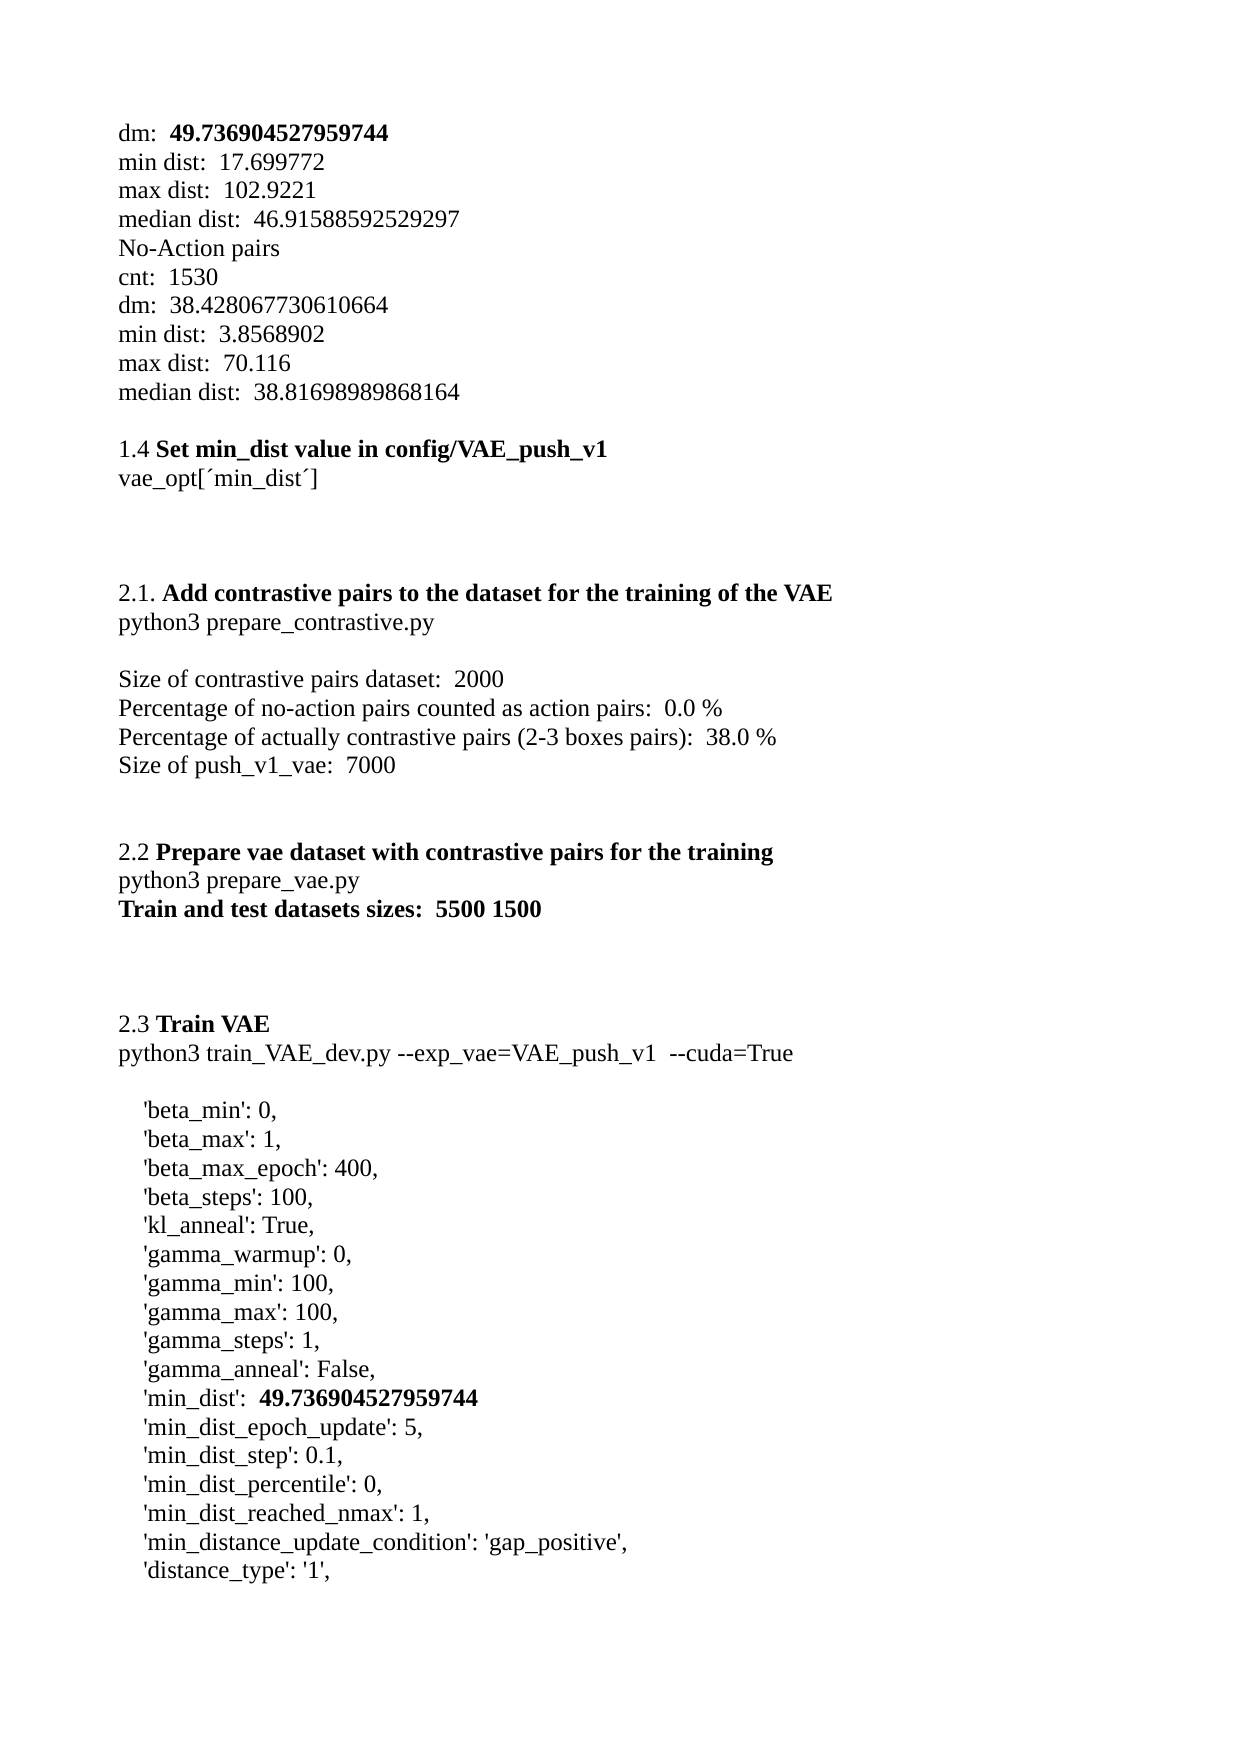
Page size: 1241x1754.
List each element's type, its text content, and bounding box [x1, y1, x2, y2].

text cnt: 1530 [118, 262, 1122, 291]
text median dist: 46.91588592529297 [118, 204, 1122, 233]
text 'beta_max': 1, [118, 1124, 1122, 1153]
text No-Action pairs [118, 233, 1122, 262]
text max dist: 70.116 [118, 348, 1122, 377]
text 'min_dist_percentile': 0, [118, 1469, 1122, 1498]
text Percentage of actually contrastive pairs (2-3 boxes pairs): 38.0 % [118, 722, 1122, 751]
text median dist: 38.81698989868164 [118, 377, 1122, 406]
text 'gamma_anneal': False, [118, 1354, 1122, 1383]
text 'min_distance_update_condition': 'gap_positive', [118, 1527, 1122, 1556]
text min dist: 17.699772 [118, 147, 1122, 176]
text 'distance_type': '1', [118, 1556, 1122, 1584]
text 2.3 Train VAE [118, 1009, 1122, 1038]
text dm: 49.736904527959744 [118, 118, 1122, 147]
text Train and test datasets sizes: 5500 1500 [118, 894, 1122, 923]
text 'gamma_steps': 1, [118, 1326, 1122, 1354]
text vae_opt[´min_dist´] [118, 463, 1122, 492]
text Percentage of no-action pairs counted as action pairs: 0.0 % [118, 693, 1122, 722]
text 'min_dist_epoch_update': 5, [118, 1412, 1122, 1441]
text 1.4 Set min_dist value in config/VAE_push_v1 [118, 434, 1122, 463]
text python3 prepare_vae.py [118, 866, 1122, 894]
text python3 train_VAE_dev.py --exp_vae=VAE_push_v1 --cuda=True [118, 1038, 1122, 1067]
text 'min_dist_reached_nmax': 1, [118, 1498, 1122, 1527]
text 2.2 Prepare vae dataset with contrastive pairs for the training [118, 837, 1122, 866]
text 'kl_anneal': True, [118, 1211, 1122, 1239]
text 'min_dist_step': 0.1, [118, 1441, 1122, 1469]
text max dist: 102.9221 [118, 176, 1122, 204]
text min dist: 3.8568902 [118, 319, 1122, 348]
text 'beta_max_epoch': 400, [118, 1153, 1122, 1182]
text 'gamma_max': 100, [118, 1297, 1122, 1326]
text 'gamma_warmup': 0, [118, 1239, 1122, 1268]
text dm: 38.428067730610664 [118, 291, 1122, 319]
text 'gamma_min': 100, [118, 1268, 1122, 1297]
text Size of push_v1_vae: 7000 [118, 751, 1122, 779]
text 2.1. Add contrastive pairs to the dataset for the training of the VAE [118, 578, 1122, 607]
text 'beta_steps': 100, [118, 1182, 1122, 1211]
text 'beta_min': 0, [118, 1096, 1122, 1124]
text 'min_dist': 49.736904527959744 [118, 1383, 1122, 1412]
text Size of contrastive pairs dataset: 2000 [118, 664, 1122, 693]
text python3 prepare_contrastive.py [118, 607, 1122, 636]
